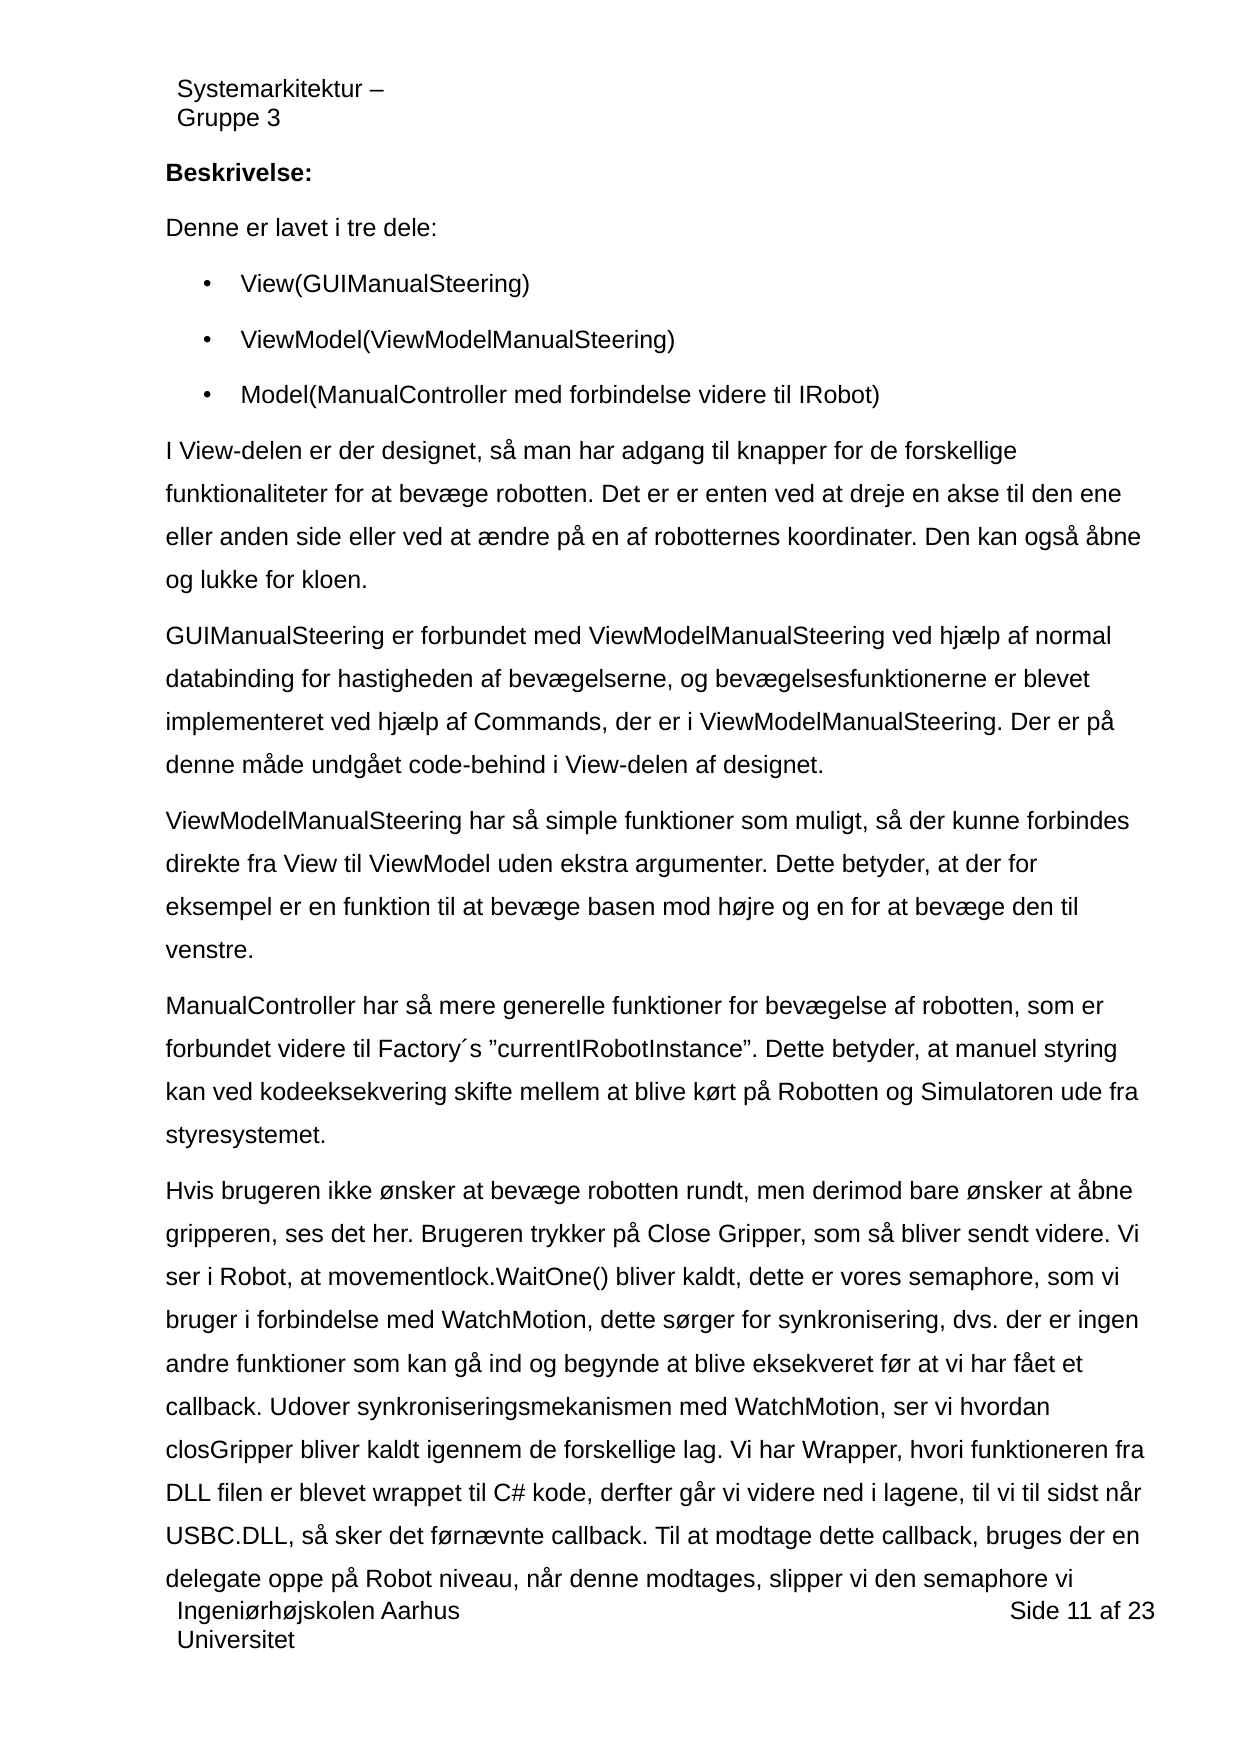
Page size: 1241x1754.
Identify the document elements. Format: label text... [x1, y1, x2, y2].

text ViewModelManualSteering har så simple funktioner som muligt, så der kunne forbindes direkte fra View til ViewModel uden ekstra argumenter. Dette betyder, at der for eksempel er en funktion til at bevæge basen mod højre og en for at bevæge den til venstre. [165, 806, 1152, 964]
list ViewModel(ViewModelManualSteering) [203, 325, 1152, 353]
list View(GUIManualSteering) [203, 269, 1152, 298]
text I View-delen er der designet, så man har adgang til knapper for de forskellige funktionaliteter for at bevæge robotten. Det er er enten ved at dreje en akse til den ene eller anden side eller ved at ændre på en af robotternes koordinater. Den kan også åbne og lukke for kloen. [165, 436, 1152, 594]
list Model(ManualController med forbindelse videre til IRobot) [203, 380, 1152, 409]
text Beskrivelse: [165, 158, 1152, 186]
text Hvis brugeren ikke ønsker at bevæge robotten rundt, men derimod bare ønsker at åbne gripperen, ses det her. Brugeren trykker på Close Gripper, som så bliver sendt videre. Vi ser i Robot, at movementlock.WaitOne() bliver kaldt, dette er vores semaphore, som vi bruger i forbindelse med WatchMotion, dette sørger for synkronisering, dvs. der er ingen andre funktioner som kan gå ind og begynde at blive eksekveret før at vi har fået et callback. Udover synkroniseringsmekanismen med WatchMotion, ser vi hvordan closGripper bliver kaldt igennem de forskellige lag. Vi har Wrapper, hvori funktioneren fra DLL filen er blevet wrappet til C# kode, derfter går vi videre ned i lagene, til vi til sidst når USBC.DLL, så sker det førnævnte callback. Til at modtage dette callback, bruges der en delegate oppe på Robot niveau, når denne modtages, slipper vi den semaphore vi [165, 1176, 1152, 1593]
text ManualController har så mere generelle funktioner for bevægelse af robotten, som er forbundet videre til Factory´s ”currentIRobotInstance”. Dette betyder, at manuel styring kan ved kodeeksekvering skifte mellem at blive kørt på Robotten og Simulatoren ude fra styresystemet. [165, 991, 1152, 1149]
text Denne er lavet i tre dele: [165, 213, 1152, 242]
text GUIManualSteering er forbundet med ViewModelManualSteering ved hjælp af normal databinding for hastigheden af bevægelserne, og bevægelsesfunktionerne er blevet implementeret ved hjælp af Commands, der er i ViewModelManualSteering. Der er på denne måde undgået code-behind i View-delen af designet. [165, 621, 1152, 779]
